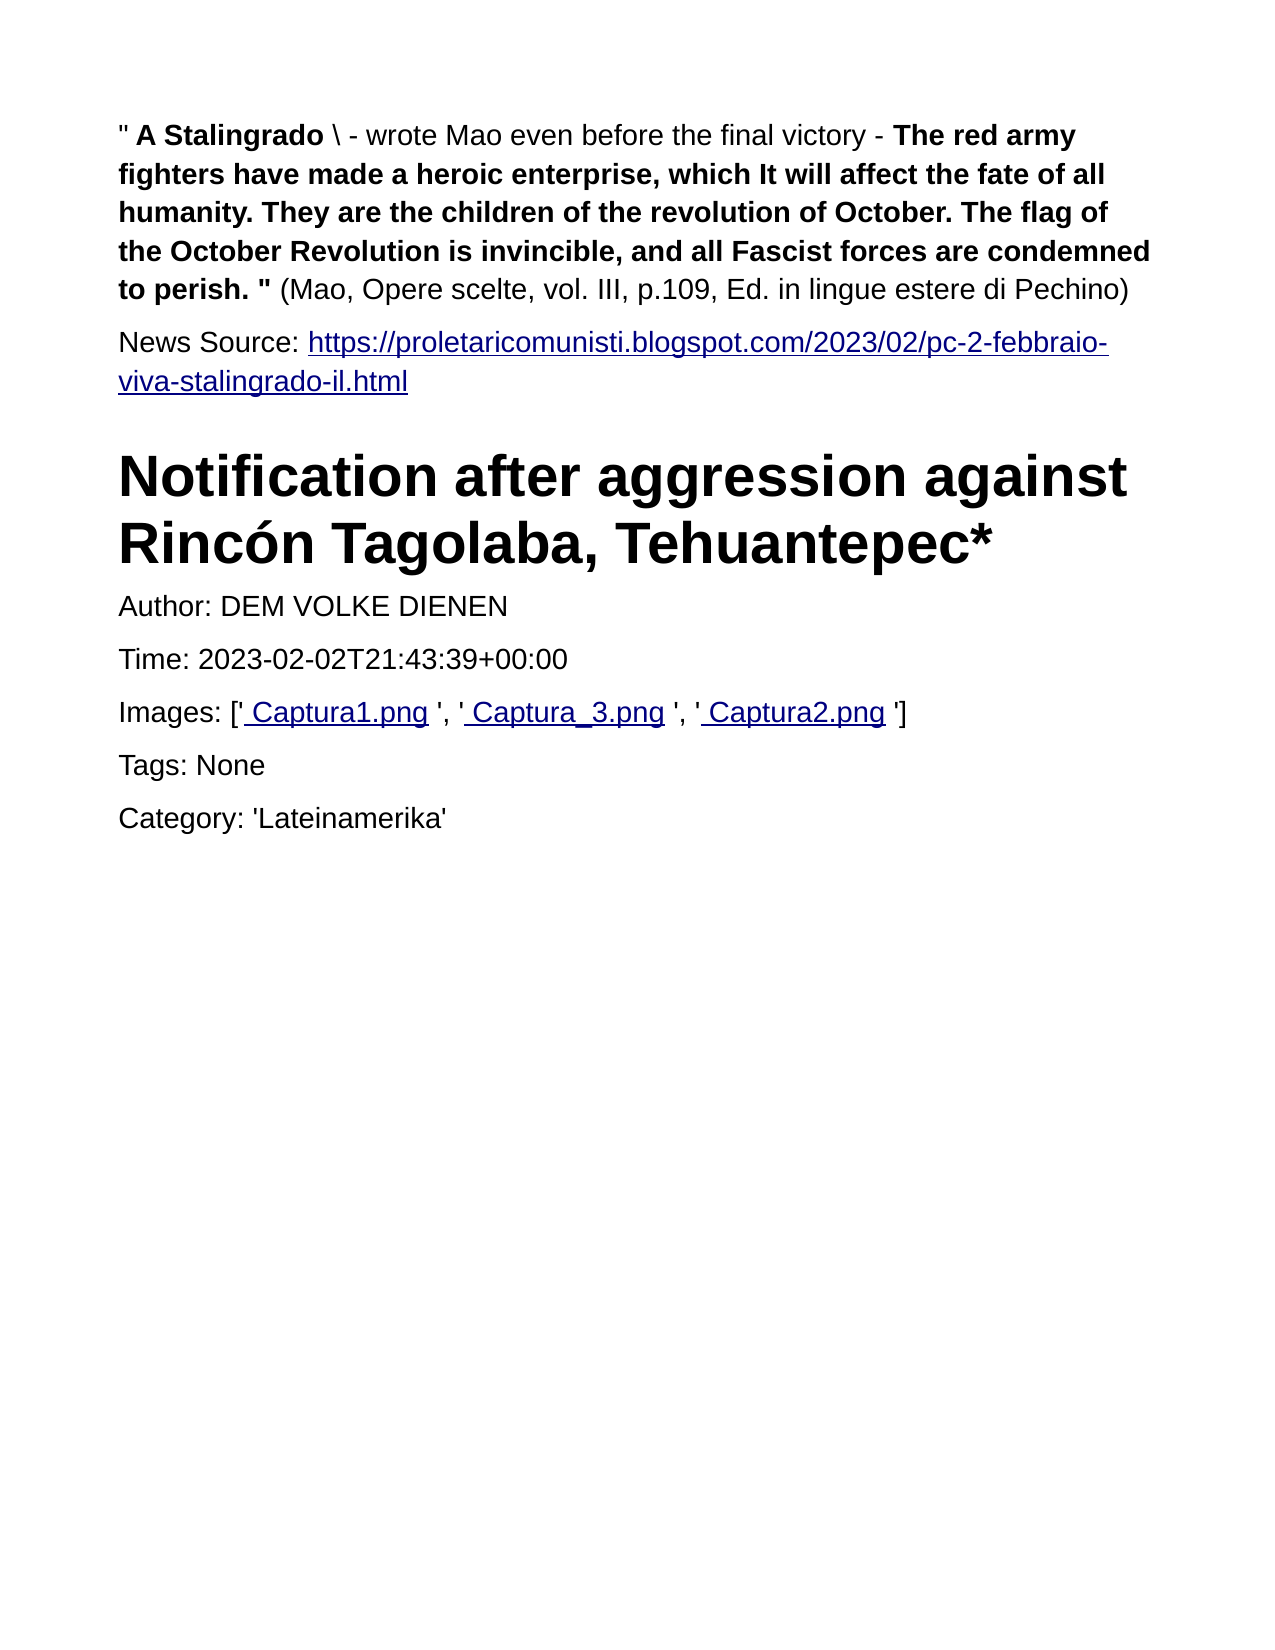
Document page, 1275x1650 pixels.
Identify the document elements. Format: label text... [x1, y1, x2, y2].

text Category: 'Lateinamerika' [118, 801, 1157, 835]
text Author: DEM VOLKE DIENEN [118, 589, 1157, 622]
subtitle Notification after aggression against Rincón Tagolaba, Tehuantepec* [118, 442, 1157, 576]
text Tags: None [118, 748, 1157, 782]
text " A Stalingrado \ - wrote Mao even before the final victory - The red army fighters have made a heroic enterprise, which It will affect the fate of all humanity. They are the children of the revolution of October. The flag of the October Revolution is invincible, and all Fascist forces are condemned to perish. " (Mao, Opere scelte, vol. III, p.109, Ed. in lingue estere di Pechino) [118, 118, 1157, 306]
text Time: 2023-02-02T21:43:39+00:00 [118, 642, 1157, 675]
text Images: [' Captura1.png ', ' Captura_3.png ', ' Captura2.png '] [118, 695, 1157, 728]
text News Source: https://proletaricomunisti.blogspot.com/2023/02/pc-2-febbraio-viva-stalingrado-il.html [118, 325, 1157, 397]
